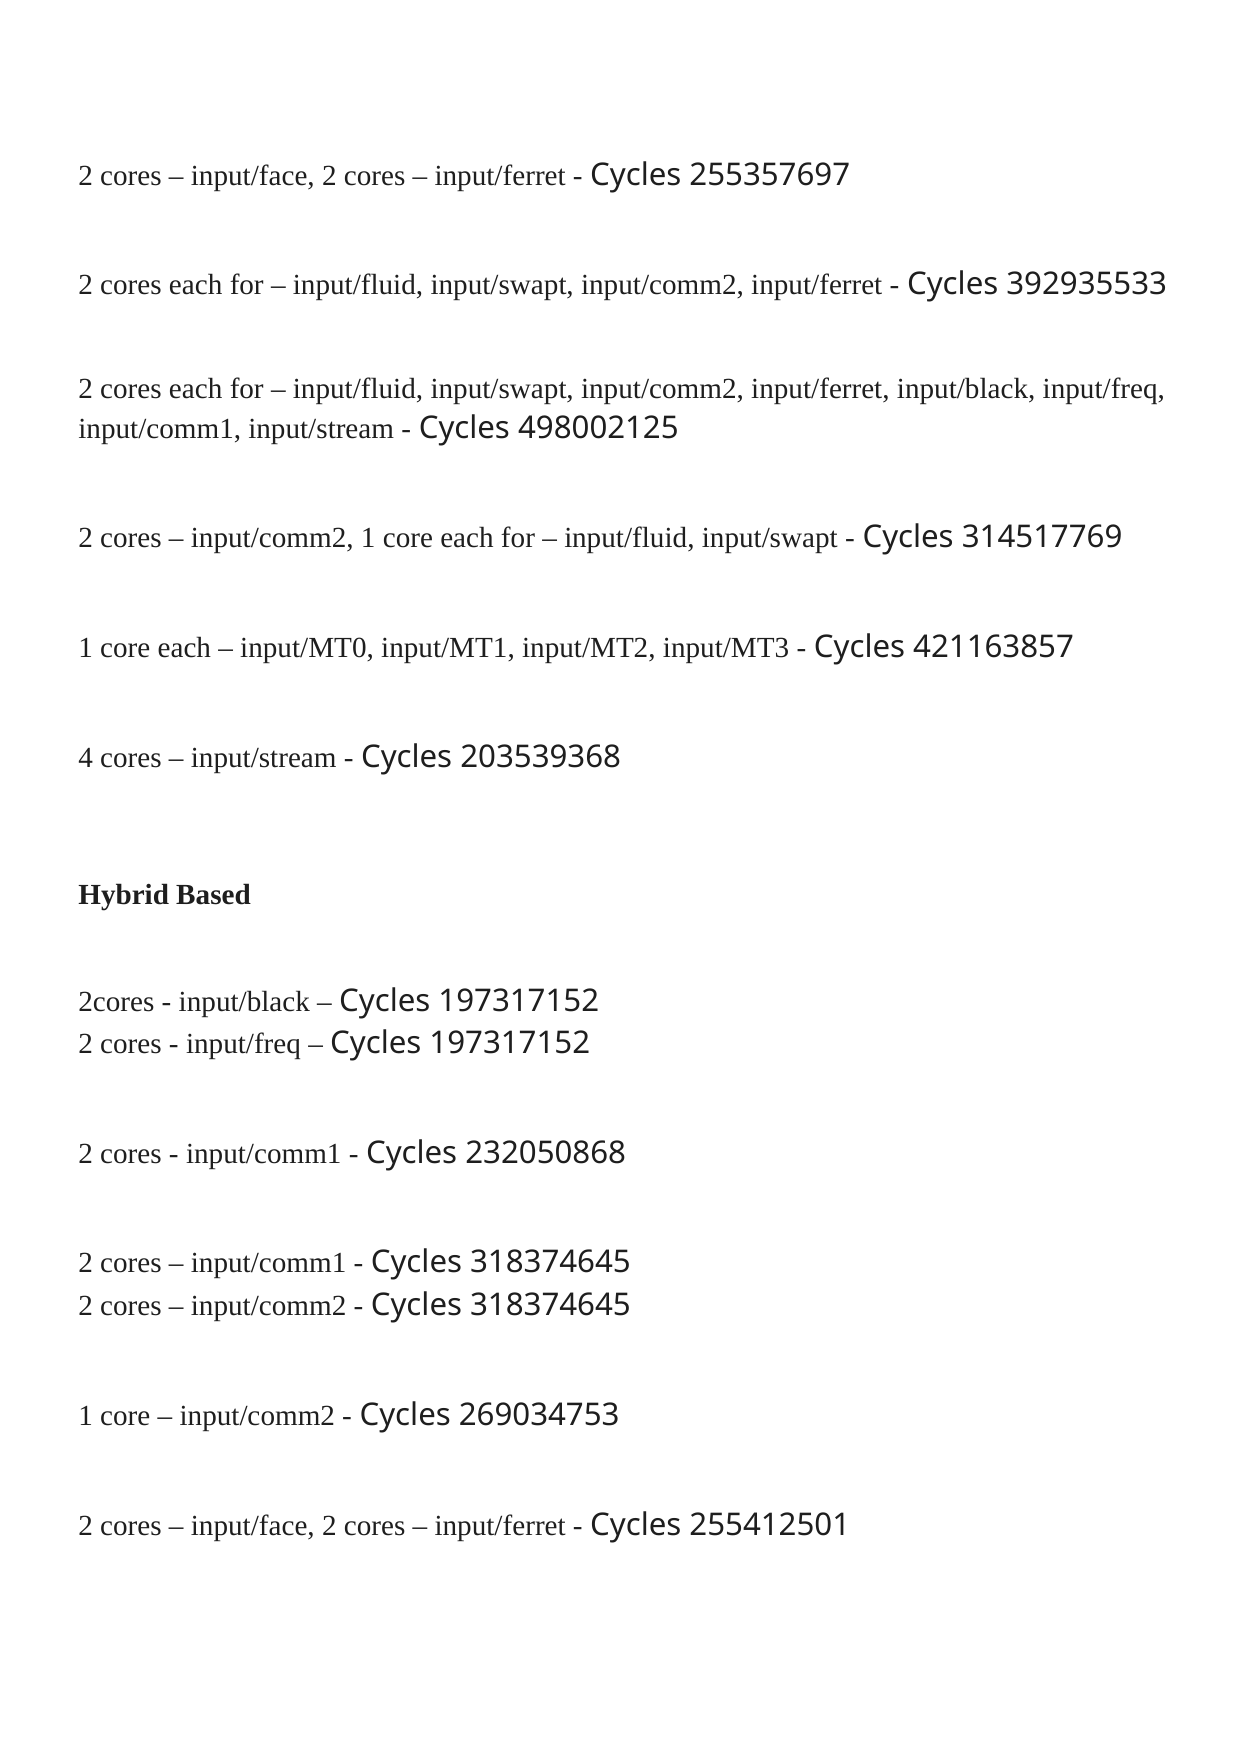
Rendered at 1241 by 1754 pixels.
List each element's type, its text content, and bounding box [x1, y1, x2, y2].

text 4 cores – input/stream - Cycles 203539368 [78, 734, 1183, 776]
text 2 cores - input/comm1 - Cycles 232050868 [78, 1130, 1183, 1172]
text Hybrid Based [78, 877, 1183, 910]
text 2 cores – input/comm2 - Cycles 318374645 [78, 1282, 1183, 1325]
text 2 cores – input/face, 2 cores – input/ferret - Cycles 255357697 [78, 152, 1183, 194]
text 2 cores each for – input/fluid, input/swapt, input/comm2, input/ferret - Cycles 392935533 [78, 261, 1183, 304]
text 2 cores each for – input/fluid, input/swapt, input/comm2, input/ferret, input/black, input/freq, input/comm1, input/stream - Cycles 498002125 [78, 371, 1183, 447]
text 1 core – input/comm2 - Cycles 269034753 [78, 1392, 1183, 1434]
text 2 cores – input/comm1 - Cycles 318374645 [78, 1239, 1183, 1282]
text 2 cores – input/face, 2 cores – input/ferret - Cycles 255412501 [78, 1501, 1183, 1544]
text 2 cores – input/comm2, 1 core each for – input/fluid, input/swapt - Cycles 314517769 [78, 514, 1183, 557]
text 1 core each – input/MT0, input/MT1, input/MT2, input/MT3 - Cycles 421163857 [78, 624, 1183, 667]
text 2 cores - input/freq – Cycles 197317152 [78, 1020, 1183, 1063]
text 2cores - input/black – Cycles 197317152 [78, 977, 1183, 1020]
